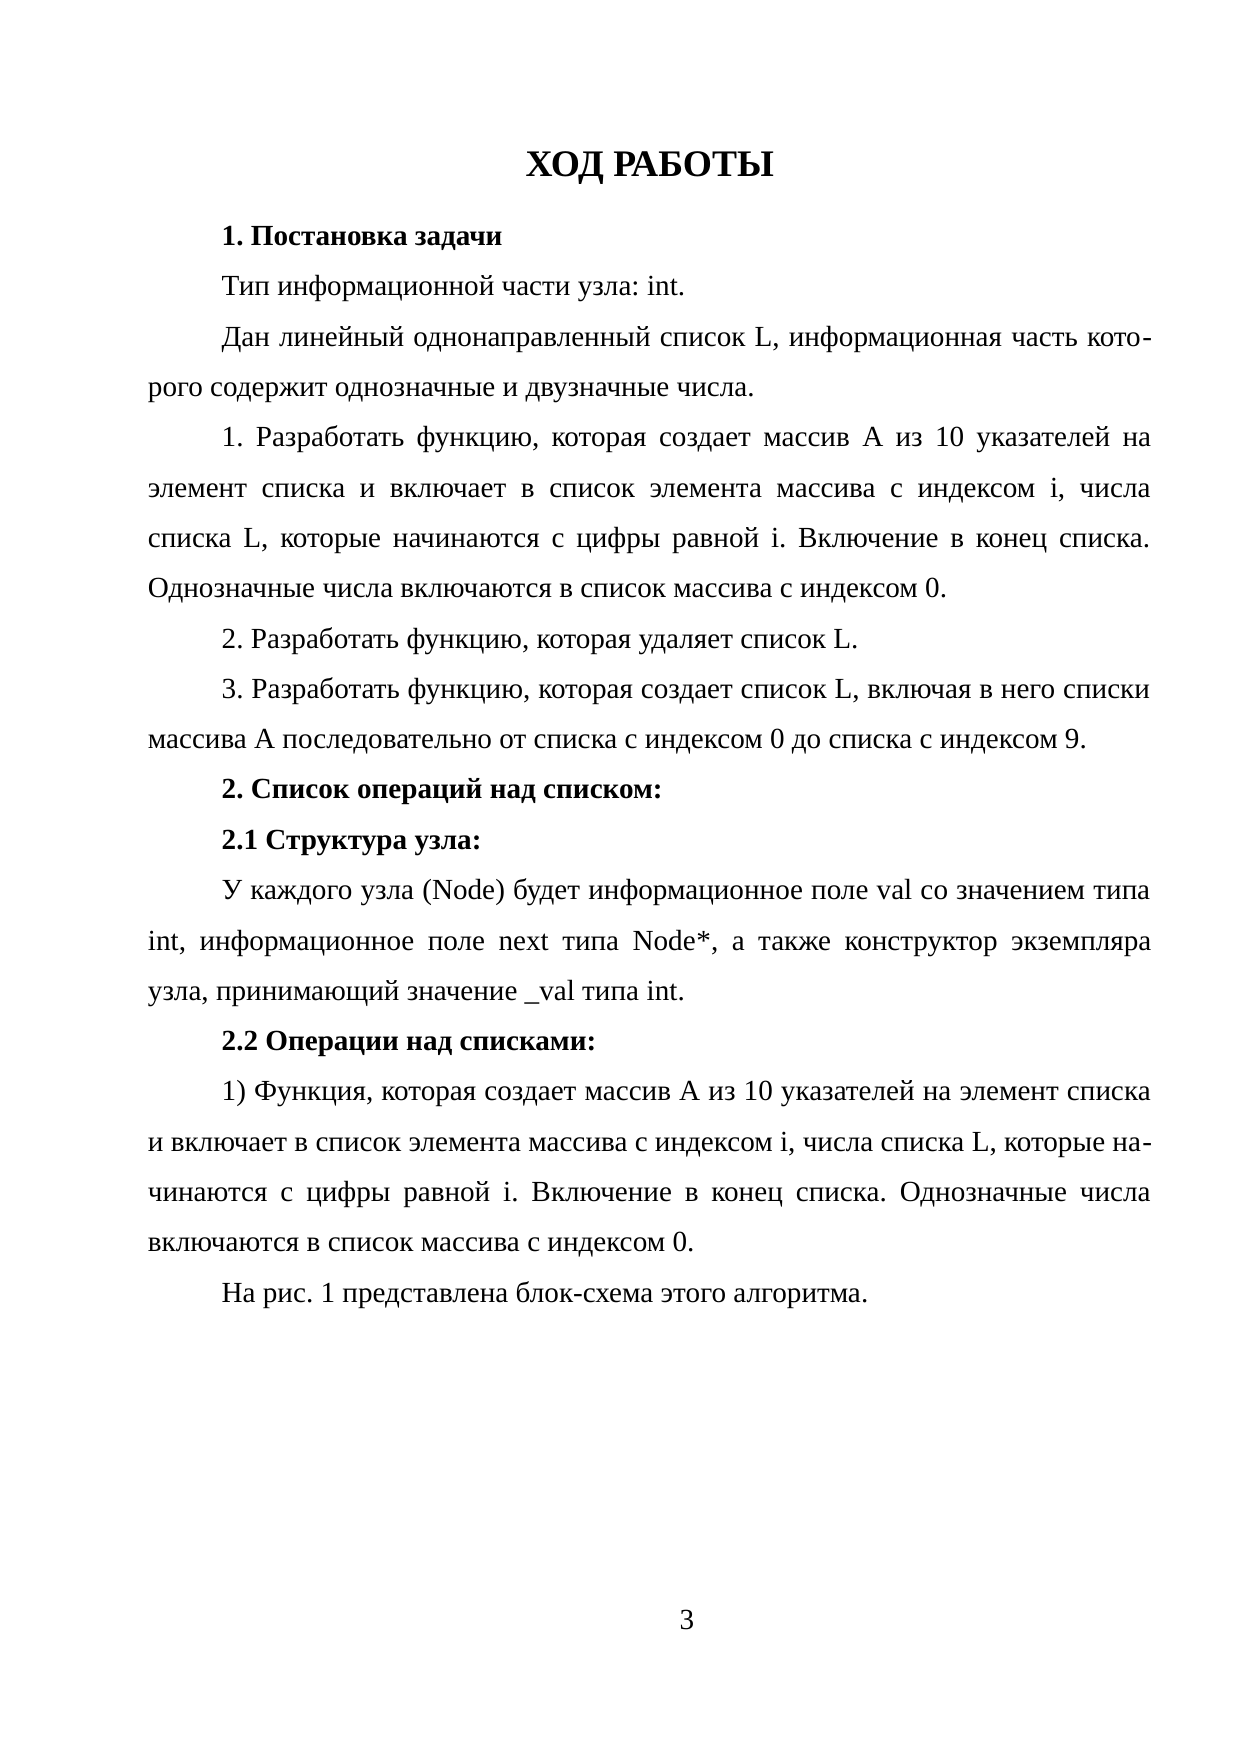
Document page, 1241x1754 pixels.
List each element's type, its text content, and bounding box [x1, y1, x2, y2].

text На рис. 1 представлена блок-схема этого алгоритма. [148, 1275, 1152, 1308]
subtitle 1. Постановка задачи [148, 218, 1152, 252]
subtitle ХОД РАБОТЫ [148, 142, 1152, 185]
text 3. Разработать функцию, которая создает список L, включая в него списки массива А последовательно от списка с индексом 0 до списка с индексом 9. [148, 671, 1152, 755]
subtitle 2.2 Операции над списками: [148, 1023, 1152, 1057]
text 1) Функция, которая создает массив А из 10 указателей на элемент списка и включает в список элемента массива с индексом i, числа списка L, которые на­чинаются с цифры равной i. Включение в конец списка. Однозначные числа включаются в список массива с индексом 0. [148, 1073, 1152, 1258]
text Дан линейный однонаправленный список L, информационная часть кото­рого содержит однозначные и двузначные числа. [148, 319, 1152, 403]
subtitle 2. Список операций над списком: [148, 772, 1152, 805]
subtitle 2.1 Структура узла: [148, 822, 1152, 856]
text 1. Разработать функцию, которая создает массив А из 10 указателей на элемент списка и включает в список элемента массива с индексом i, числа списка L, которые начинаются с цифры равной i. Включение в конец списка. Однозначные числа включаются в список массива с индексом 0. [148, 419, 1152, 604]
text У каждого узла (Node) будет информационное поле val со значением типа int, информационное поле next типа Node*, а также конструктор экземпляра узла, принимающий значение _val типа int. [148, 872, 1152, 1006]
text 2. Разработать функцию, которая удаляет список L. [148, 621, 1152, 654]
text Тип информационной части узла: int. [148, 268, 1152, 302]
